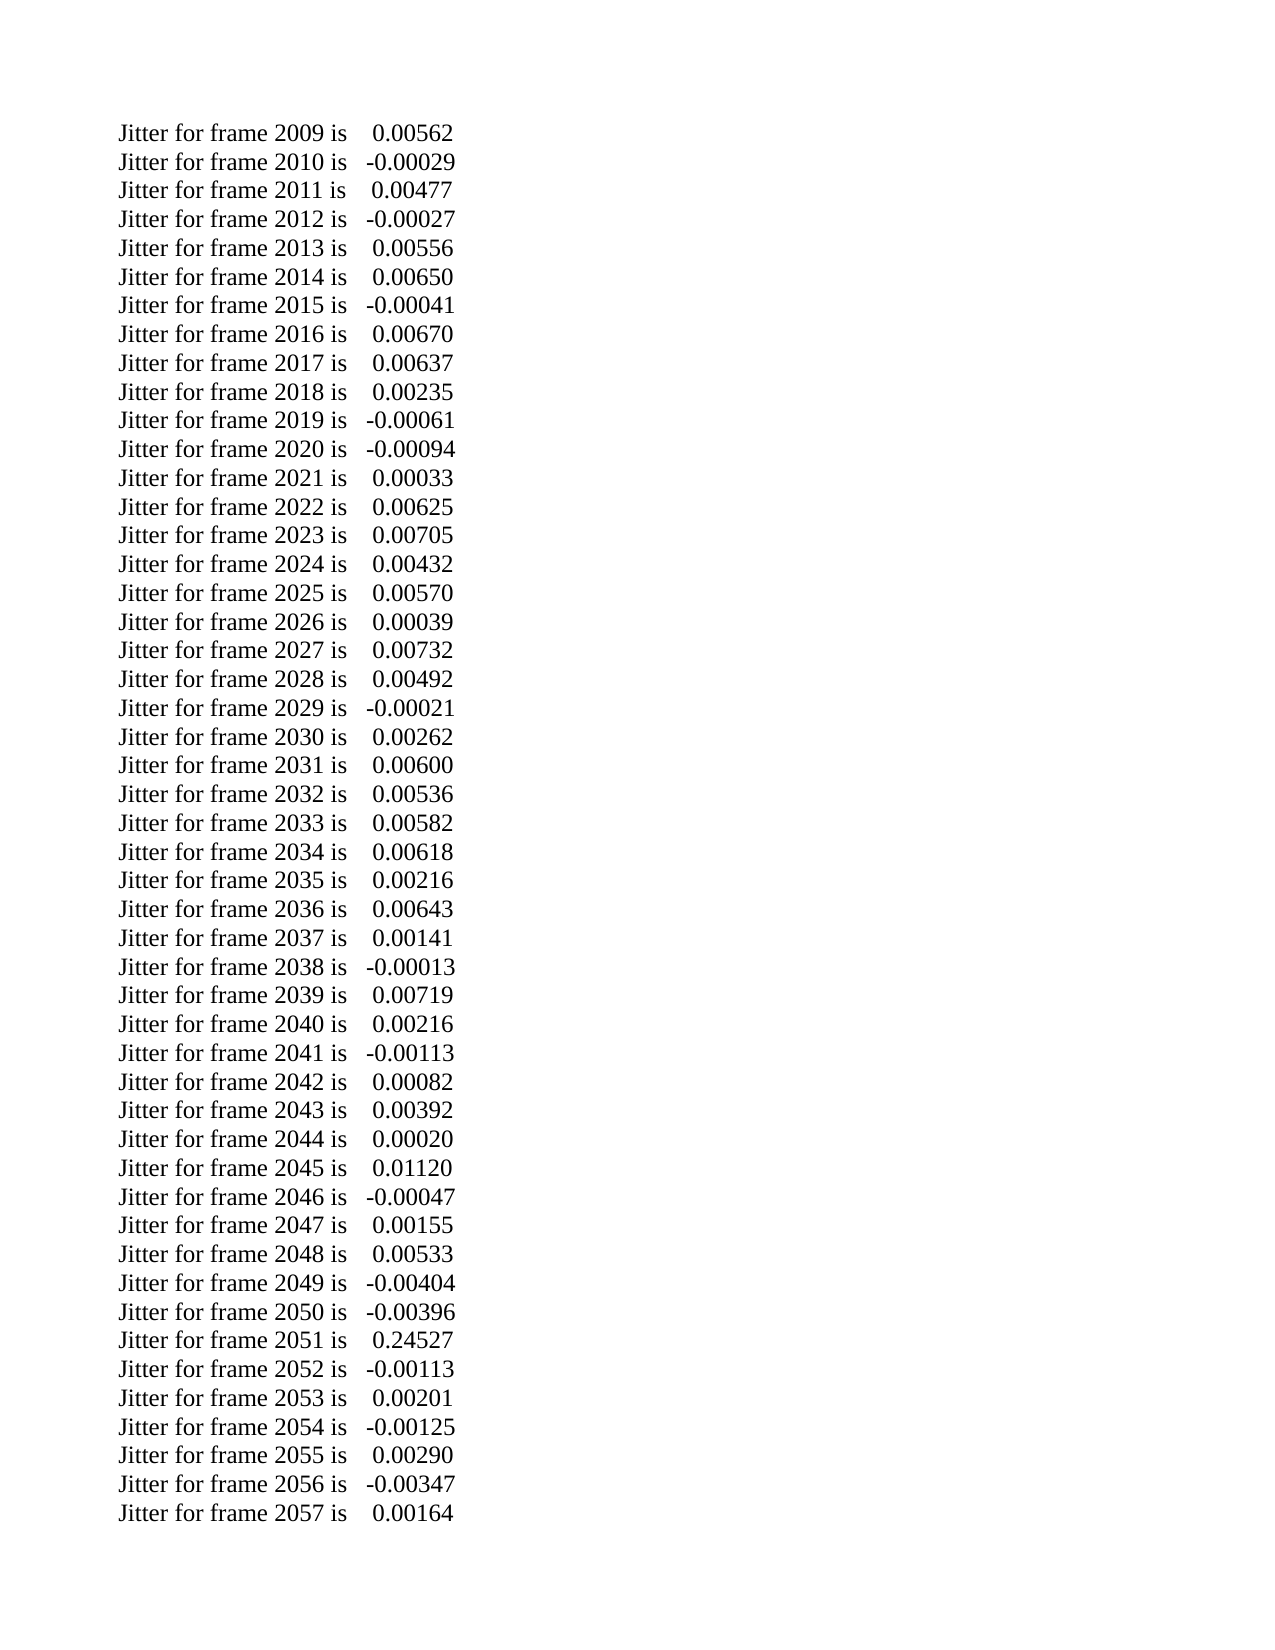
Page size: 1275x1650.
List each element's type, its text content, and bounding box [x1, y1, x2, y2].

text Jitter for frame 2045 is 0.01120 [118, 1153, 1157, 1182]
text Jitter for frame 2037 is 0.00141 [118, 923, 1157, 952]
text Jitter for frame 2030 is 0.00262 [118, 722, 1157, 751]
text Jitter for frame 2016 is 0.00670 [118, 319, 1157, 348]
text Jitter for frame 2032 is 0.00536 [118, 779, 1157, 808]
text Jitter for frame 2013 is 0.00556 [118, 233, 1157, 262]
text Jitter for frame 2048 is 0.00533 [118, 1239, 1157, 1268]
text Jitter for frame 2041 is -0.00113 [118, 1038, 1157, 1067]
text Jitter for frame 2055 is 0.00290 [118, 1441, 1157, 1469]
text Jitter for frame 2023 is 0.00705 [118, 521, 1157, 549]
text Jitter for frame 2044 is 0.00020 [118, 1124, 1157, 1153]
text Jitter for frame 2049 is -0.00404 [118, 1268, 1157, 1297]
text Jitter for frame 2019 is -0.00061 [118, 406, 1157, 434]
text Jitter for frame 2051 is 0.24527 [118, 1326, 1157, 1354]
text Jitter for frame 2033 is 0.00582 [118, 808, 1157, 837]
text Jitter for frame 2014 is 0.00650 [118, 262, 1157, 291]
text Jitter for frame 2040 is 0.00216 [118, 1009, 1157, 1038]
text Jitter for frame 2053 is 0.00201 [118, 1383, 1157, 1412]
text Jitter for frame 2052 is -0.00113 [118, 1354, 1157, 1383]
text Jitter for frame 2015 is -0.00041 [118, 291, 1157, 319]
text Jitter for frame 2012 is -0.00027 [118, 204, 1157, 233]
text Jitter for frame 2028 is 0.00492 [118, 664, 1157, 693]
text Jitter for frame 2011 is 0.00477 [118, 176, 1157, 204]
text Jitter for frame 2031 is 0.00600 [118, 751, 1157, 779]
text Jitter for frame 2056 is -0.00347 [118, 1469, 1157, 1498]
text Jitter for frame 2009 is 0.00562 [118, 118, 1157, 147]
text Jitter for frame 2025 is 0.00570 [118, 578, 1157, 607]
text Jitter for frame 2020 is -0.00094 [118, 434, 1157, 463]
text Jitter for frame 2034 is 0.00618 [118, 837, 1157, 866]
text Jitter for frame 2043 is 0.00392 [118, 1096, 1157, 1124]
text Jitter for frame 2057 is 0.00164 [118, 1498, 1157, 1527]
text Jitter for frame 2050 is -0.00396 [118, 1297, 1157, 1326]
text Jitter for frame 2047 is 0.00155 [118, 1211, 1157, 1239]
text Jitter for frame 2039 is 0.00719 [118, 981, 1157, 1009]
text Jitter for frame 2018 is 0.00235 [118, 377, 1157, 406]
text Jitter for frame 2036 is 0.00643 [118, 894, 1157, 923]
text Jitter for frame 2021 is 0.00033 [118, 463, 1157, 492]
text Jitter for frame 2017 is 0.00637 [118, 348, 1157, 377]
text Jitter for frame 2027 is 0.00732 [118, 636, 1157, 664]
text Jitter for frame 2042 is 0.00082 [118, 1067, 1157, 1096]
text Jitter for frame 2038 is -0.00013 [118, 952, 1157, 981]
text Jitter for frame 2026 is 0.00039 [118, 607, 1157, 636]
text Jitter for frame 2046 is -0.00047 [118, 1182, 1157, 1211]
text Jitter for frame 2024 is 0.00432 [118, 549, 1157, 578]
text Jitter for frame 2022 is 0.00625 [118, 492, 1157, 521]
text Jitter for frame 2010 is -0.00029 [118, 147, 1157, 176]
text Jitter for frame 2054 is -0.00125 [118, 1412, 1157, 1441]
text Jitter for frame 2029 is -0.00021 [118, 693, 1157, 722]
text Jitter for frame 2035 is 0.00216 [118, 866, 1157, 894]
